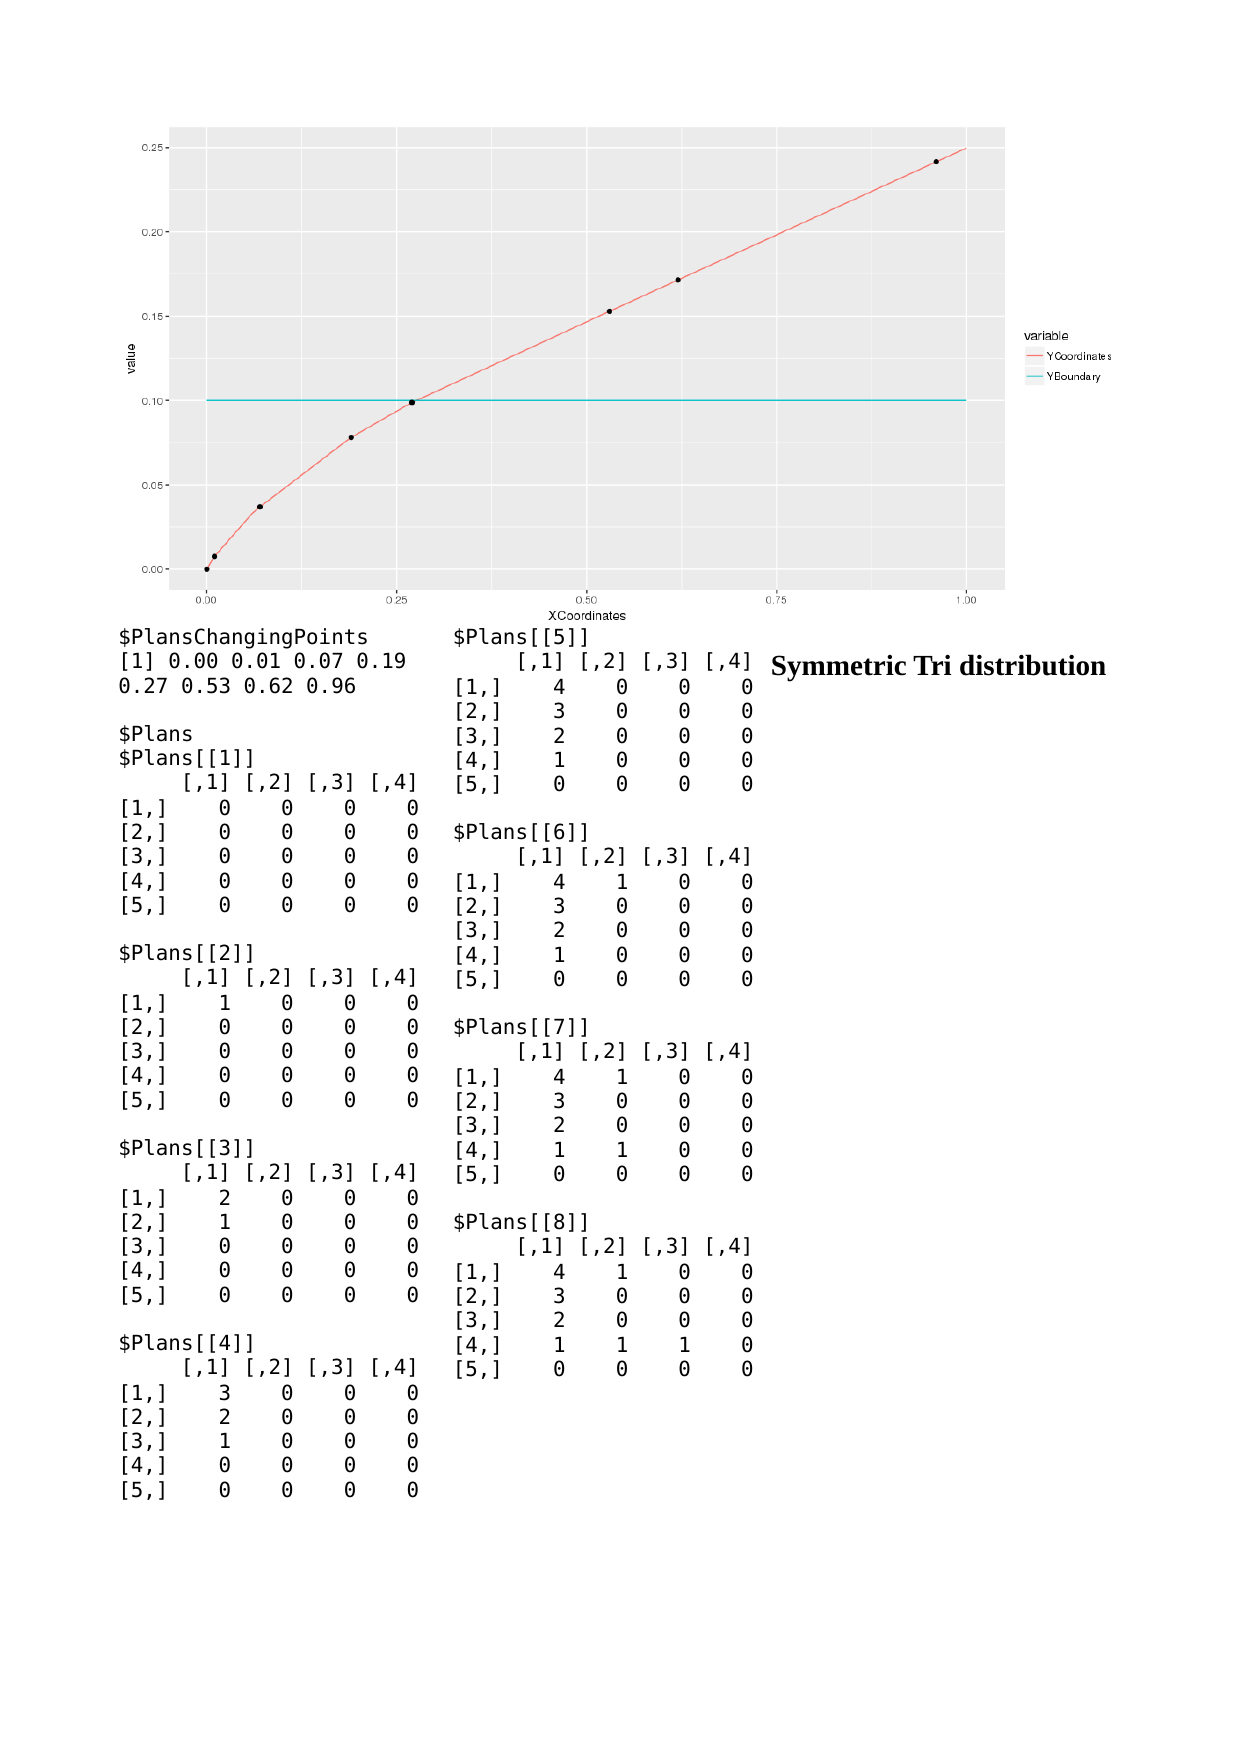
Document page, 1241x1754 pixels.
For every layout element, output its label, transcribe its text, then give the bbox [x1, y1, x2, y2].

text [5,] 0 0 0 0 [118, 1478, 453, 1502]
text [2,] 3 0 0 0 [453, 894, 787, 918]
text [2,] 3 0 0 0 [453, 1284, 787, 1308]
text $PlansChangingPoints [118, 118, 453, 649]
text $Plans[[1]] [118, 746, 453, 770]
text [2,] 0 0 0 0 [118, 820, 453, 844]
text [4,] 1 1 1 0 [453, 1333, 787, 1357]
text [,1] [,2] [,3] [,4] [453, 1039, 787, 1065]
text [2,] 3 0 0 0 [453, 699, 787, 724]
text $Plans[[5]] [453, 626, 787, 649]
text [3,] 1 0 0 0 [118, 1429, 453, 1453]
text [1,] 4 1 0 0 [453, 1065, 787, 1089]
text [2,] 2 0 0 0 [118, 1405, 453, 1429]
text [1,] 4 1 0 0 [453, 1260, 787, 1284]
text [5,] 0 0 0 0 [453, 1162, 787, 1186]
text [1,] 0 0 0 0 [118, 796, 453, 820]
text [4,] 1 1 0 0 [453, 1138, 787, 1162]
text [,1] [,2] [,3] [,4] [453, 649, 787, 675]
text [3,] 2 0 0 0 [453, 724, 787, 748]
text $Plans[[7]] [453, 1015, 787, 1039]
text [3,] 0 0 0 0 [118, 1039, 453, 1063]
text [,1] [,2] [,3] [,4] [118, 1160, 453, 1186]
text [,1] [,2] [,3] [,4] [118, 965, 453, 991]
text [5,] 0 0 0 0 [453, 1357, 787, 1381]
text $Plans[[8]] [453, 1210, 787, 1234]
text [1] 0.00 0.01 0.07 0.19 0.27 0.53 0.62 0.96 [118, 649, 453, 698]
text [1,] 3 0 0 0 [118, 1381, 453, 1405]
text [,1] [,2] [,3] [,4] [118, 770, 453, 796]
text [2,] 0 0 0 0 [118, 1015, 453, 1039]
text [4,] 0 0 0 0 [118, 1258, 453, 1283]
text [3,] 0 0 0 0 [118, 1234, 453, 1258]
text [4,] 1 0 0 0 [453, 943, 787, 967]
text [4,] 0 0 0 0 [118, 869, 453, 893]
text [,1] [,2] [,3] [,4] [453, 844, 787, 870]
text [1,] 4 1 0 0 [453, 870, 787, 894]
text [3,] 0 0 0 0 [118, 844, 453, 869]
text [2,] 1 0 0 0 [118, 1210, 453, 1234]
text [2,] 3 0 0 0 [453, 1089, 787, 1113]
picture [119, 120, 1125, 626]
text [5,] 0 0 0 0 [118, 1088, 453, 1112]
text [4,] 0 0 0 0 [118, 1063, 453, 1088]
text [1,] 4 0 0 0 [453, 675, 787, 699]
text [5,] 0 0 0 0 [118, 1283, 453, 1307]
text [4,] 0 0 0 0 [118, 1453, 453, 1478]
text $Plans [118, 722, 453, 746]
text [5,] 0 0 0 0 [453, 772, 787, 796]
text [1,] 2 0 0 0 [118, 1186, 453, 1210]
text [,1] [,2] [,3] [,4] [453, 1234, 787, 1260]
text [3,] 2 0 0 0 [453, 1308, 787, 1333]
text [,1] [,2] [,3] [,4] [118, 1355, 453, 1381]
text $Plans[[3]] [118, 1136, 453, 1160]
text $Plans[[4]] [118, 1331, 453, 1355]
text $Plans[[2]] [118, 941, 453, 965]
text [3,] 2 0 0 0 [453, 1113, 787, 1138]
text $Plans[[6]] [453, 820, 787, 844]
text [1,] 1 0 0 0 [118, 991, 453, 1015]
text [5,] 0 0 0 0 [453, 967, 787, 991]
text [3,] 2 0 0 0 [453, 918, 787, 943]
text [5,] 0 0 0 0 [118, 893, 453, 917]
text [4,] 1 0 0 0 [453, 748, 787, 772]
